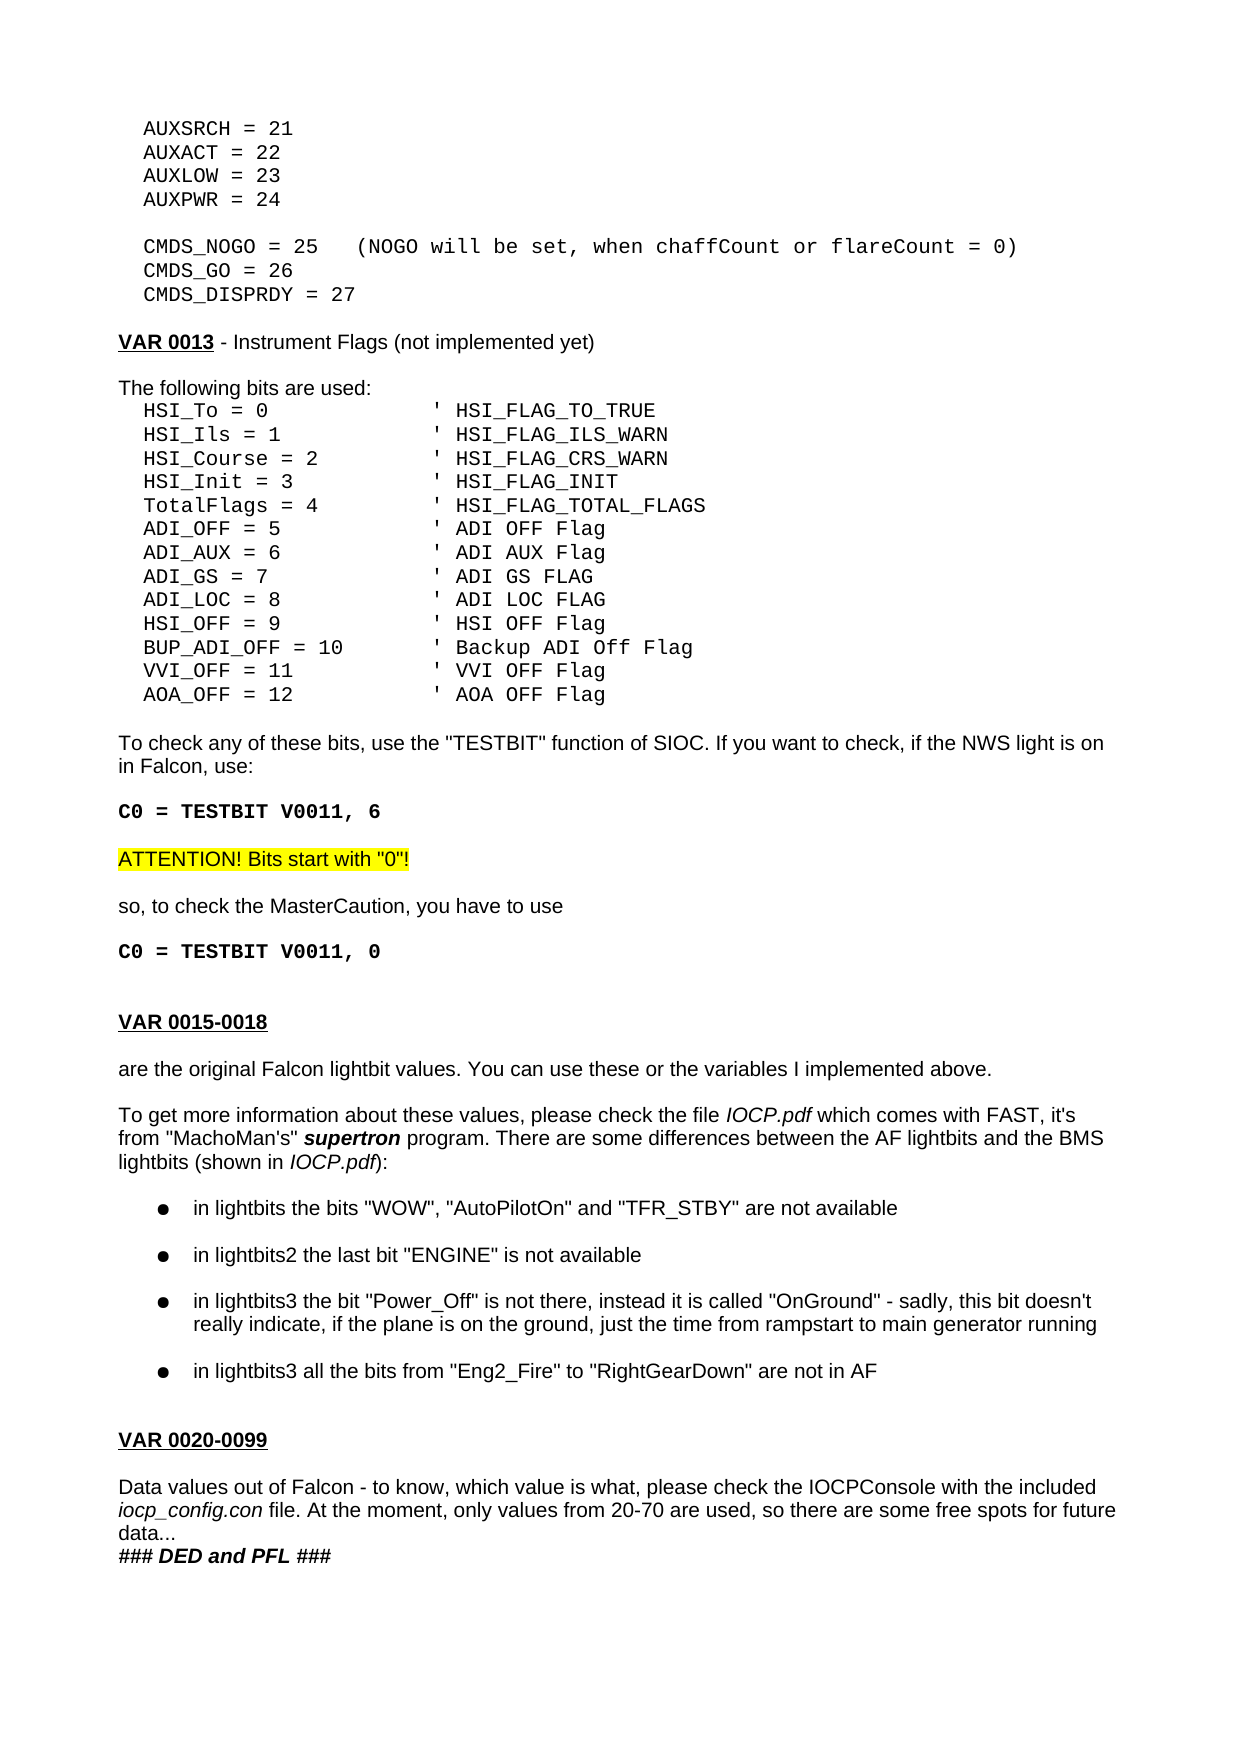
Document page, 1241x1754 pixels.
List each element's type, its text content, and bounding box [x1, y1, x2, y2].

text ADI_LOC = 8 ' ADI LOC FLAG [118, 589, 1122, 613]
list in lightbits2 the last bit "ENGINE" is not available [156, 1243, 1122, 1266]
text are the original Falcon lightbit values. You can use these or the variables I implemented above. [118, 1057, 1122, 1081]
text The following bits are used: [118, 377, 1122, 400]
text To get more information about these values, please check the file IOCP.pdf which comes with FAST, it's from "MachoMan's" supertron program. There are some differences between the AF lightbits and the BMS lightbits (shown in IOCP.pdf): [118, 1104, 1122, 1173]
text so, to check the MasterCaution, you have to use [118, 894, 1122, 917]
text BUP_ADI_OFF = 10 ' Backup ADI Off Flag [118, 637, 1122, 660]
text CMDS_GO = 26 [118, 260, 1122, 284]
list in lightbits the bits "WOW", "AutoPilotOn" and "TFR_STBY" are not available [156, 1197, 1122, 1220]
text ADI_OFF = 5 ' ADI OFF Flag [118, 518, 1122, 542]
text HSI_Course = 2 ' HSI_FLAG_CRS_WARN [118, 447, 1122, 471]
text HSI_OFF = 9 ' HSI OFF Flag [118, 613, 1122, 637]
text CMDS_DISPRDY = 27 [118, 284, 1122, 307]
text ADI_GS = 7 ' ADI GS FLAG [118, 566, 1122, 589]
text ATTENTION! Bits start with "0"! [118, 848, 1122, 871]
text HSI_To = 0 ' HSI_FLAG_TO_TRUE [118, 400, 1122, 424]
text VVI_OFF = 11 ' VVI OFF Flag [118, 660, 1122, 684]
list in lightbits3 the bit "Power_Off" is not there, instead it is called "OnGround" - sadly, this bit doesn't really indicate, if the plane is on the ground, just the time from rampstart to main generator running [156, 1289, 1122, 1336]
text AUXLOW = 23 [118, 165, 1122, 189]
text Data values out of Falcon - to know, which value is what, please check the IOCPConsole with the included iocp_config.con file. At the moment, only values from 20-70 are used, so there are some free spots for future data... [118, 1475, 1122, 1545]
text VAR 0015-0018 [118, 1011, 1122, 1034]
text HSI_Init = 3 ' HSI_FLAG_INIT [118, 471, 1122, 495]
text CMDS_NOGO = 25 (NOGO will be set, when chaffCount or flareCount = 0) [118, 236, 1122, 260]
list in lightbits3 all the bits from "Eng2_Fire" to "RightGearDown" are not in AF [156, 1359, 1122, 1382]
text AUXPWR = 24 [118, 189, 1122, 213]
text TotalFlags = 4 ' HSI_FLAG_TOTAL_FLAGS [118, 495, 1122, 518]
text To check any of these bits, use the "TESTBIT" function of SIOC. If you want to check, if the NWS light is on in Falcon, use: [118, 731, 1122, 778]
text VAR 0013 - Instrument Flags (not implemented yet) [118, 331, 1122, 354]
text C0 = TESTBIT V0011, 6 [118, 801, 1122, 824]
text HSI_Ils = 1 ' HSI_FLAG_ILS_WARN [118, 424, 1122, 447]
text AUXSRCH = 21 [118, 118, 1122, 142]
text ### DED and PFL ### [118, 1545, 1122, 1568]
text VAR 0020-0099 [118, 1429, 1122, 1452]
text AUXACT = 22 [118, 142, 1122, 165]
text C0 = TESTBIT V0011, 0 [118, 941, 1122, 964]
text AOA_OFF = 12 ' AOA OFF Flag [118, 684, 1122, 708]
text ADI_AUX = 6 ' ADI AUX Flag [118, 542, 1122, 566]
